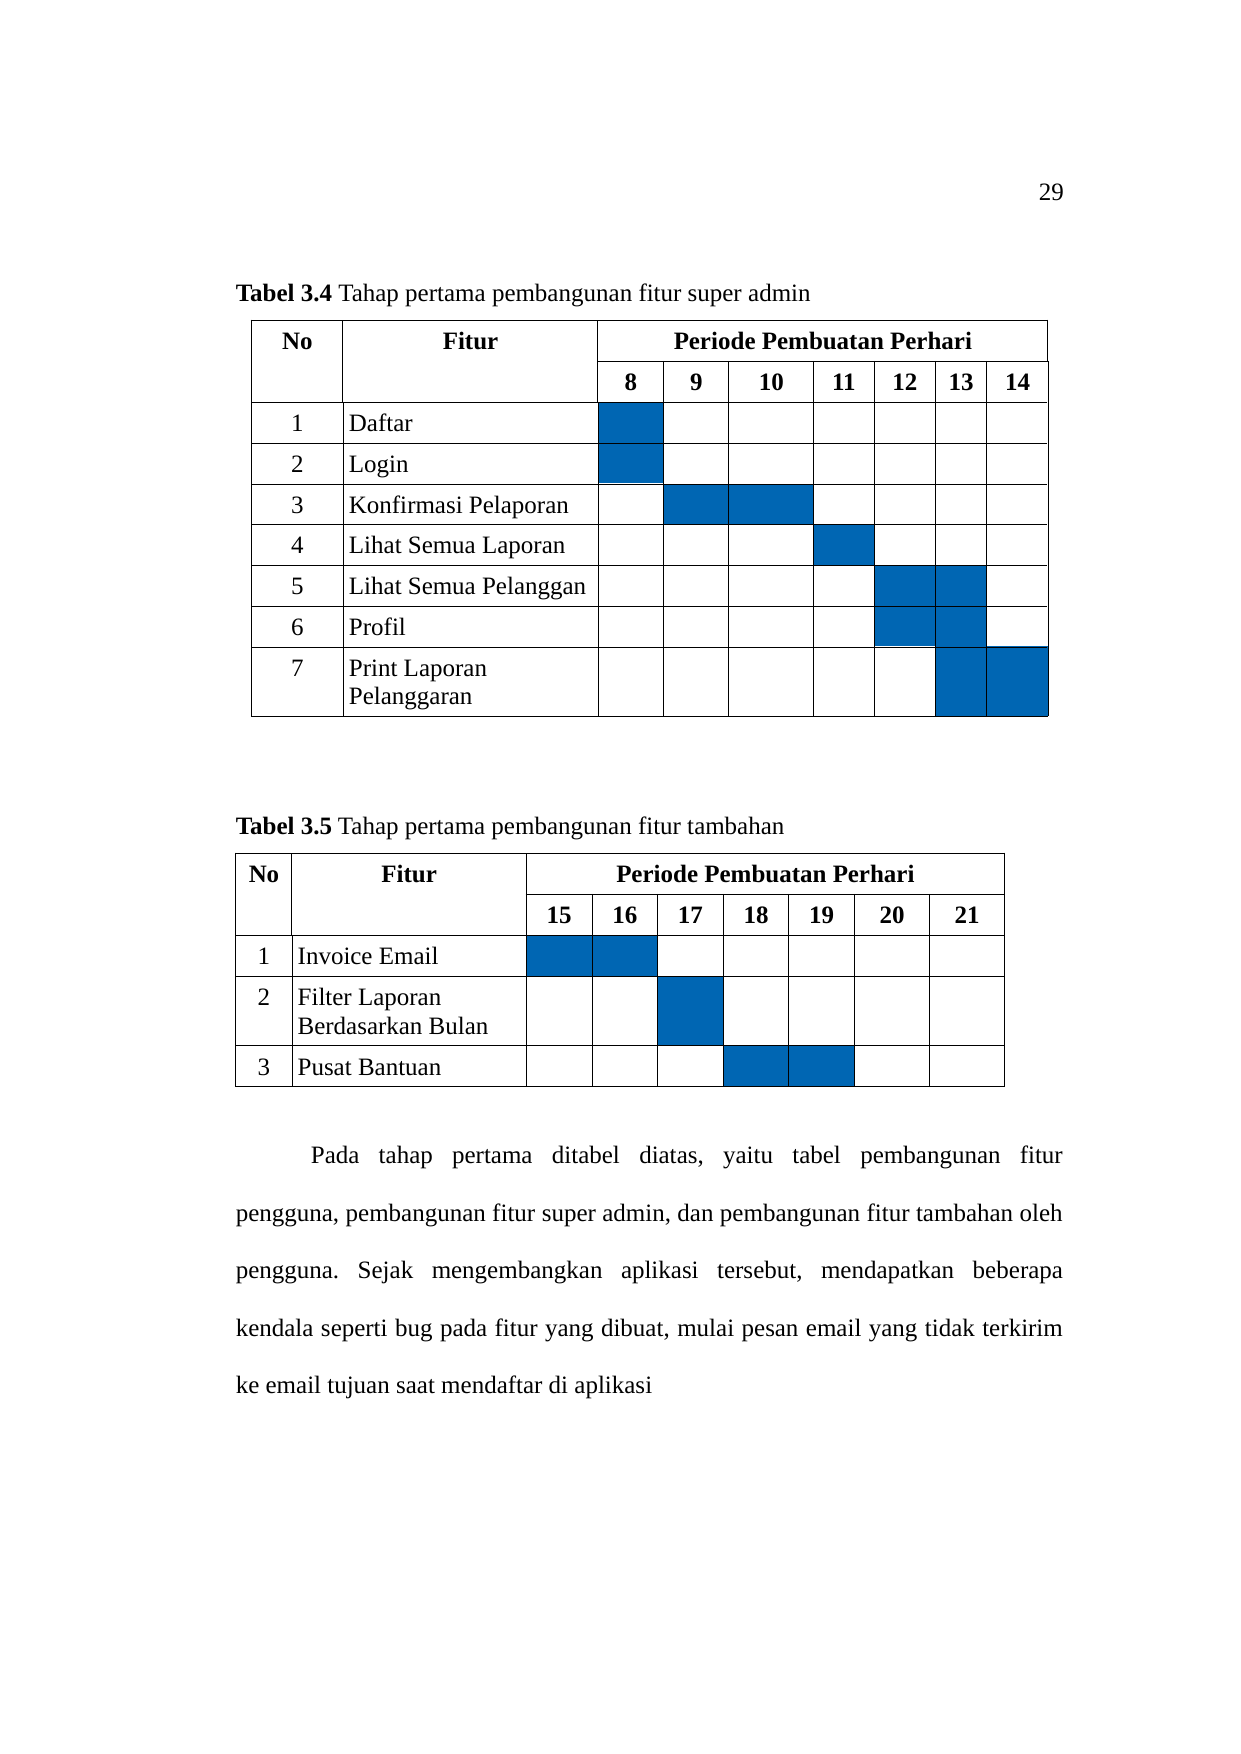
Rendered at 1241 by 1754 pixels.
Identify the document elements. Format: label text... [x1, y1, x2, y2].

table_cell [814, 607, 874, 646]
table_cell Invoice Email [293, 936, 526, 976]
table_cell [599, 566, 663, 606]
table_header Periode Pembuatan Perhari [598, 321, 1047, 361]
text Tabel 3.4 Tahap pertama pembangunan fitur super admin [236, 278, 1063, 307]
table_cell [936, 607, 986, 646]
table_cell Lihat Semua Pelanggan [344, 566, 598, 606]
table_cell 9 [664, 362, 728, 402]
table_cell [987, 524, 1048, 565]
table_cell [599, 607, 663, 646]
table_cell 3 [236, 1046, 292, 1086]
table_header Periode Pembuatan Perhari [527, 854, 1004, 894]
table_cell [664, 566, 728, 606]
table_cell [875, 607, 935, 646]
table_cell [987, 443, 1048, 483]
table_cell 10 [729, 362, 813, 402]
table_cell Print Laporan Pelanggaran [344, 648, 598, 716]
table_cell [936, 403, 986, 443]
table_cell [814, 566, 874, 606]
table_cell Login [344, 444, 598, 483]
table_cell [936, 648, 986, 716]
table_cell [875, 648, 935, 716]
table_cell Lihat Semua Laporan [344, 525, 598, 565]
table_cell [593, 936, 657, 976]
table_cell 5 [252, 566, 343, 606]
table_cell [664, 648, 728, 716]
table_cell [875, 566, 935, 606]
table_cell [855, 1046, 929, 1086]
table_cell [930, 1046, 1004, 1086]
table_cell [930, 977, 1004, 1045]
table_cell [855, 977, 929, 1045]
table_header No [252, 321, 342, 402]
table_cell [789, 977, 854, 1045]
table_cell [599, 403, 663, 443]
text Tabel 3.5 Tahap pertama pembangunan fitur tambahan [236, 811, 1063, 840]
table_cell [658, 977, 723, 1045]
table_cell Profil [344, 607, 598, 646]
table_cell [875, 525, 935, 565]
table_cell [814, 444, 874, 483]
table_cell [936, 444, 986, 483]
table_cell 8 [598, 362, 663, 402]
table_cell Daftar [344, 403, 598, 443]
table_cell [875, 485, 935, 524]
table_cell [814, 485, 874, 524]
table_cell 21 [930, 895, 1004, 935]
table_cell 18 [724, 895, 788, 935]
table_cell [930, 936, 1004, 976]
table_cell [729, 525, 813, 565]
table_header No [236, 854, 291, 935]
table_cell 19 [789, 895, 854, 935]
table_cell [987, 606, 1048, 646]
table_cell 6 [252, 607, 343, 646]
table_cell [599, 485, 663, 524]
table_cell [527, 1046, 592, 1086]
table_cell [987, 565, 1048, 606]
table_header Fitur [292, 854, 526, 935]
table_cell [729, 444, 813, 483]
table_cell [814, 525, 874, 565]
table_cell 1 [252, 403, 343, 443]
table_cell [855, 936, 929, 976]
table_cell 20 [855, 895, 929, 935]
text Pada tahap pertama ditabel diatas, yaitu tabel pembangunan fitur pengguna, pembangunan fitur super admin, dan pembangunan fitur tambahan oleh pengguna. Sejak mengembangkan aplikasi tersebut, mendapatkan beberapa kendala seperti bug pada fitur yang dibuat, mulai pesan email yang tidak terkirim ke email tujuan saat mendaftar di aplikasi [236, 1140, 1063, 1399]
table_cell [664, 403, 728, 443]
table_cell 4 [252, 525, 343, 565]
table_cell [664, 525, 728, 565]
table_cell [658, 936, 723, 976]
table_cell 13 [936, 362, 986, 402]
table_cell [599, 525, 663, 565]
table_cell [936, 525, 986, 565]
table_cell [527, 936, 592, 976]
table_cell [987, 484, 1048, 524]
table_cell [599, 648, 663, 716]
table_cell [593, 1046, 657, 1086]
table_cell [814, 648, 874, 716]
table_cell [729, 566, 813, 606]
table_cell [729, 403, 813, 443]
table_cell [936, 485, 986, 524]
table_cell [664, 607, 728, 646]
table_cell 15 [527, 895, 592, 935]
table_cell [729, 648, 813, 716]
table_cell [664, 485, 728, 524]
table_cell [724, 977, 788, 1045]
table_cell [724, 936, 788, 976]
table_cell 16 [593, 895, 657, 935]
table_cell [814, 403, 874, 443]
table_cell 12 [875, 362, 935, 402]
table_cell [789, 1046, 854, 1086]
table_cell [936, 566, 986, 606]
table_cell 11 [814, 362, 874, 402]
table_cell [875, 444, 935, 483]
table_cell [729, 485, 813, 524]
table_cell [789, 936, 854, 976]
table_cell 17 [658, 895, 723, 935]
table_cell 2 [252, 444, 343, 483]
table_cell [724, 1046, 788, 1086]
table_cell [875, 403, 935, 443]
table_cell [729, 607, 813, 646]
table_cell [593, 977, 657, 1045]
table_cell Konfirmasi Pelaporan [344, 485, 598, 524]
table_header Fitur [343, 321, 597, 402]
table_cell Pusat Bantuan [293, 1046, 526, 1086]
table_cell [987, 402, 1048, 443]
table_cell [599, 444, 663, 483]
table_cell [527, 977, 592, 1045]
table_cell 14 [987, 362, 1048, 402]
table_cell 1 [236, 936, 292, 976]
table_cell [658, 1046, 723, 1086]
table_cell 3 [252, 485, 343, 524]
table_cell [987, 646, 1048, 716]
table_cell [664, 444, 728, 483]
table_cell Filter Laporan Berdasarkan Bulan [293, 977, 526, 1045]
table_cell 2 [236, 977, 292, 1045]
table_cell 7 [252, 648, 343, 716]
